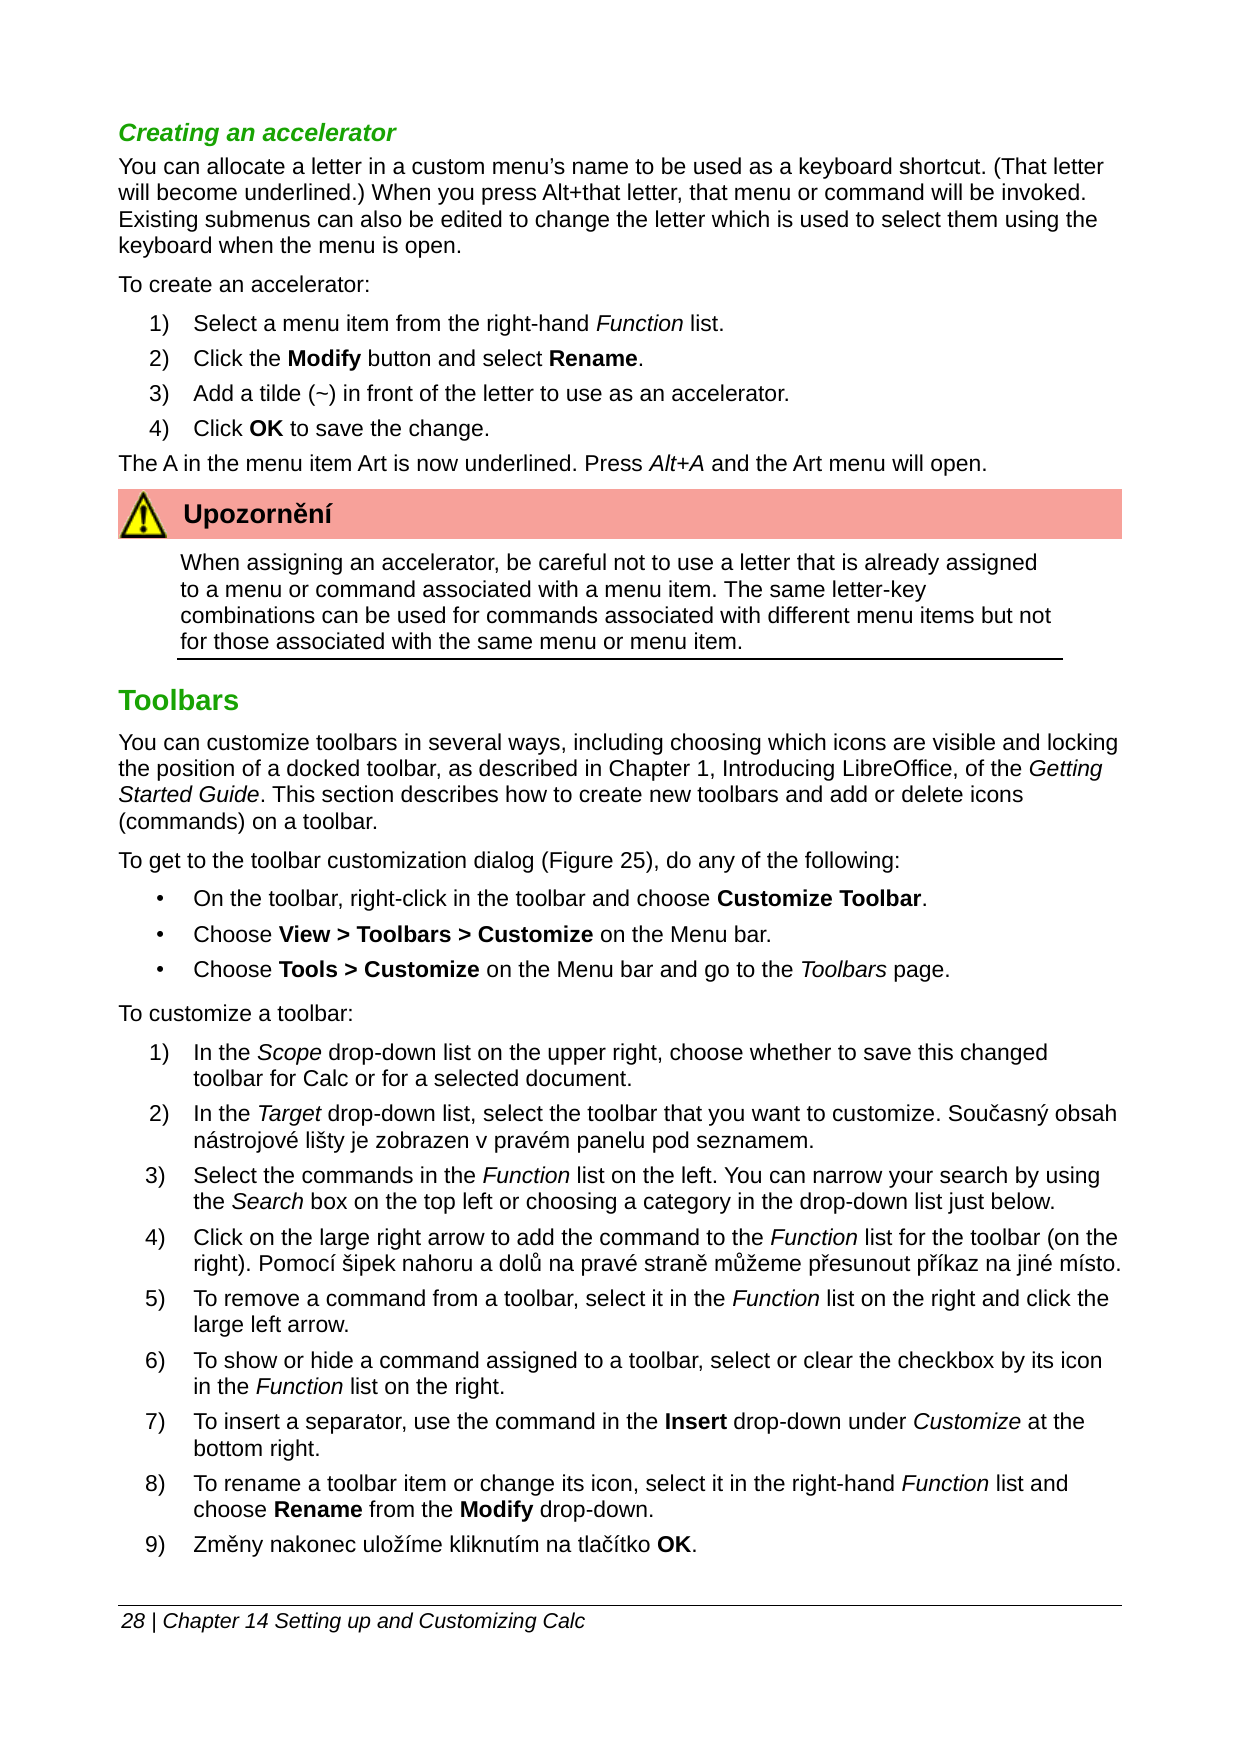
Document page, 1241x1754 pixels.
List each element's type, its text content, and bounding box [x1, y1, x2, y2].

list Select a menu item from the right-hand Function list. [169, 309, 1122, 336]
text You can allocate a letter in a custom menu’s name to be used as a keyboard shortcut. (That letter will become underlined.) When you press Alt+that letter, that menu or command will be invoked. Existing submenus can also be edited to change the letter which is used to select them using the keyboard when the menu is open. [118, 153, 1122, 258]
list To rename a toolbar item or change its icon, select it in the right-hand Function list and choose Rename from the Modify drop-down. [165, 1470, 1122, 1522]
list To customize a toolbar: [118, 1000, 1122, 1026]
list Add a tilde (~) in front of the letter to use as an accelerator. [169, 380, 1122, 406]
text The A in the menu item Art is now underlined. Press Alt+A and the Art menu will open. [118, 450, 1122, 477]
list On the toolbar, right-click in the toolbar and choose Customize Toolbar. [156, 885, 1122, 912]
list Click on the large right arrow to add the command to the Function list for the toolbar (on the right). Pomocí šipek nahoru a dolů na pravé straně můžeme přesunout příkaz na jiné místo. [165, 1223, 1122, 1276]
text You can customize toolbars in several ways, including choosing which icons are visible and locking the position of a docked toolbar, as described in Chapter 1, Introducing LibreOffice, of the Getting Started Guide. This section describes how to create new toolbars and add or delete icons (commands) on a toolbar. [118, 729, 1122, 834]
list Změny nakonec uložíme kliknutím na tlačítko OK. [165, 1531, 1122, 1558]
list To insert a separator, use the command in the Insert drop-down under Customize at the bottom right. [165, 1408, 1122, 1461]
list To create an accelerator: [118, 271, 1122, 297]
list Select the commands in the Function list on the left. You can narrow your search by using the Search box on the top left or choosing a category in the drop-down list just below. [165, 1162, 1122, 1214]
subtitle Toolbars [118, 683, 1122, 717]
list To show or hide a command assigned to a toolbar, select or clear the checkbox by its icon in the Function list on the right. [165, 1347, 1122, 1399]
list Choose View > Toolbars > Customize on the Menu bar. [156, 921, 1122, 947]
list In the Scope drop-down list on the upper right, choose whether to save this changed toolbar for Calc or for a selected document. [169, 1039, 1122, 1091]
list Click the Modify button and select Rename. [169, 345, 1122, 371]
picture [119, 490, 167, 538]
list To remove a command from a toolbar, select it in the Function list on the right and click the large left arrow. [165, 1285, 1122, 1338]
list Click OK to save the change. [169, 415, 1122, 442]
subtitle Upozornění [118, 489, 1122, 539]
list Choose Tools > Customize on the Menu bar and go to the Toolbars page. [156, 956, 1122, 982]
list In the Target drop-down list, select the toolbar that you want to customize. Současný obsah nástrojové lišty je zobrazen v pravém panelu pod seznamem. [169, 1100, 1122, 1153]
subtitle Creating an accelerator [118, 118, 1122, 147]
list To get to the toolbar customization dialog (Figure 25), do any of the following: [118, 847, 1122, 873]
text When assigning an accelerator, be careful not to use a letter that is already assigned to a menu or command associated with a menu item. The same letter-key combinations can be used for commands associated with different menu items but not for those associated with the same menu or menu item. [177, 546, 1063, 658]
